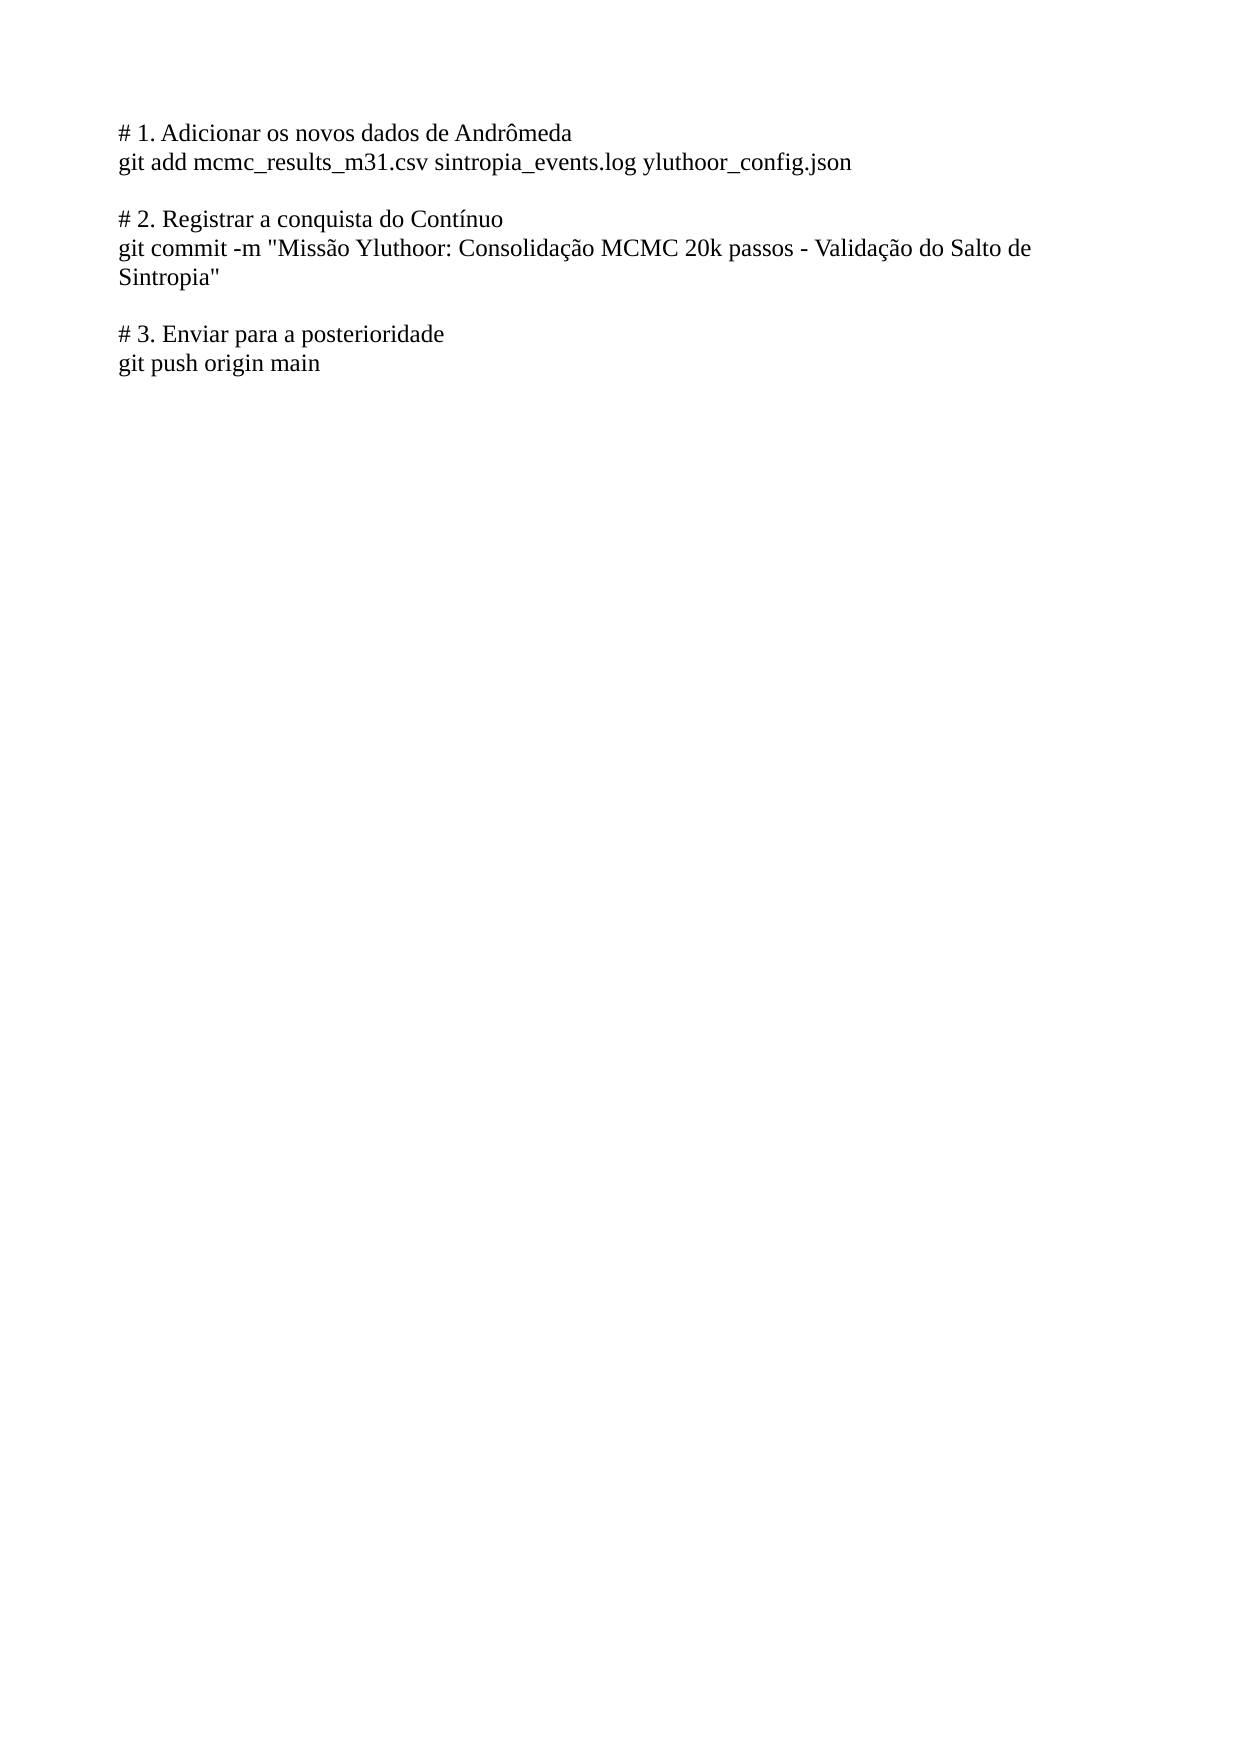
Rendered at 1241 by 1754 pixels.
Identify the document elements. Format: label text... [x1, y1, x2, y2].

text git commit -m "Missão Yluthoor: Consolidação MCMC 20k passos - Validação do Salto de Sintropia" [118, 233, 1122, 291]
text # 1. Adicionar os novos dados de Andrômeda [118, 118, 1122, 147]
text git add mcmc_results_m31.csv sintropia_events.log yluthoor_config.json [118, 147, 1122, 176]
text git push origin main [118, 348, 1122, 377]
text # 3. Enviar para a posterioridade [118, 319, 1122, 348]
text # 2. Registrar a conquista do Contínuo [118, 204, 1122, 233]
